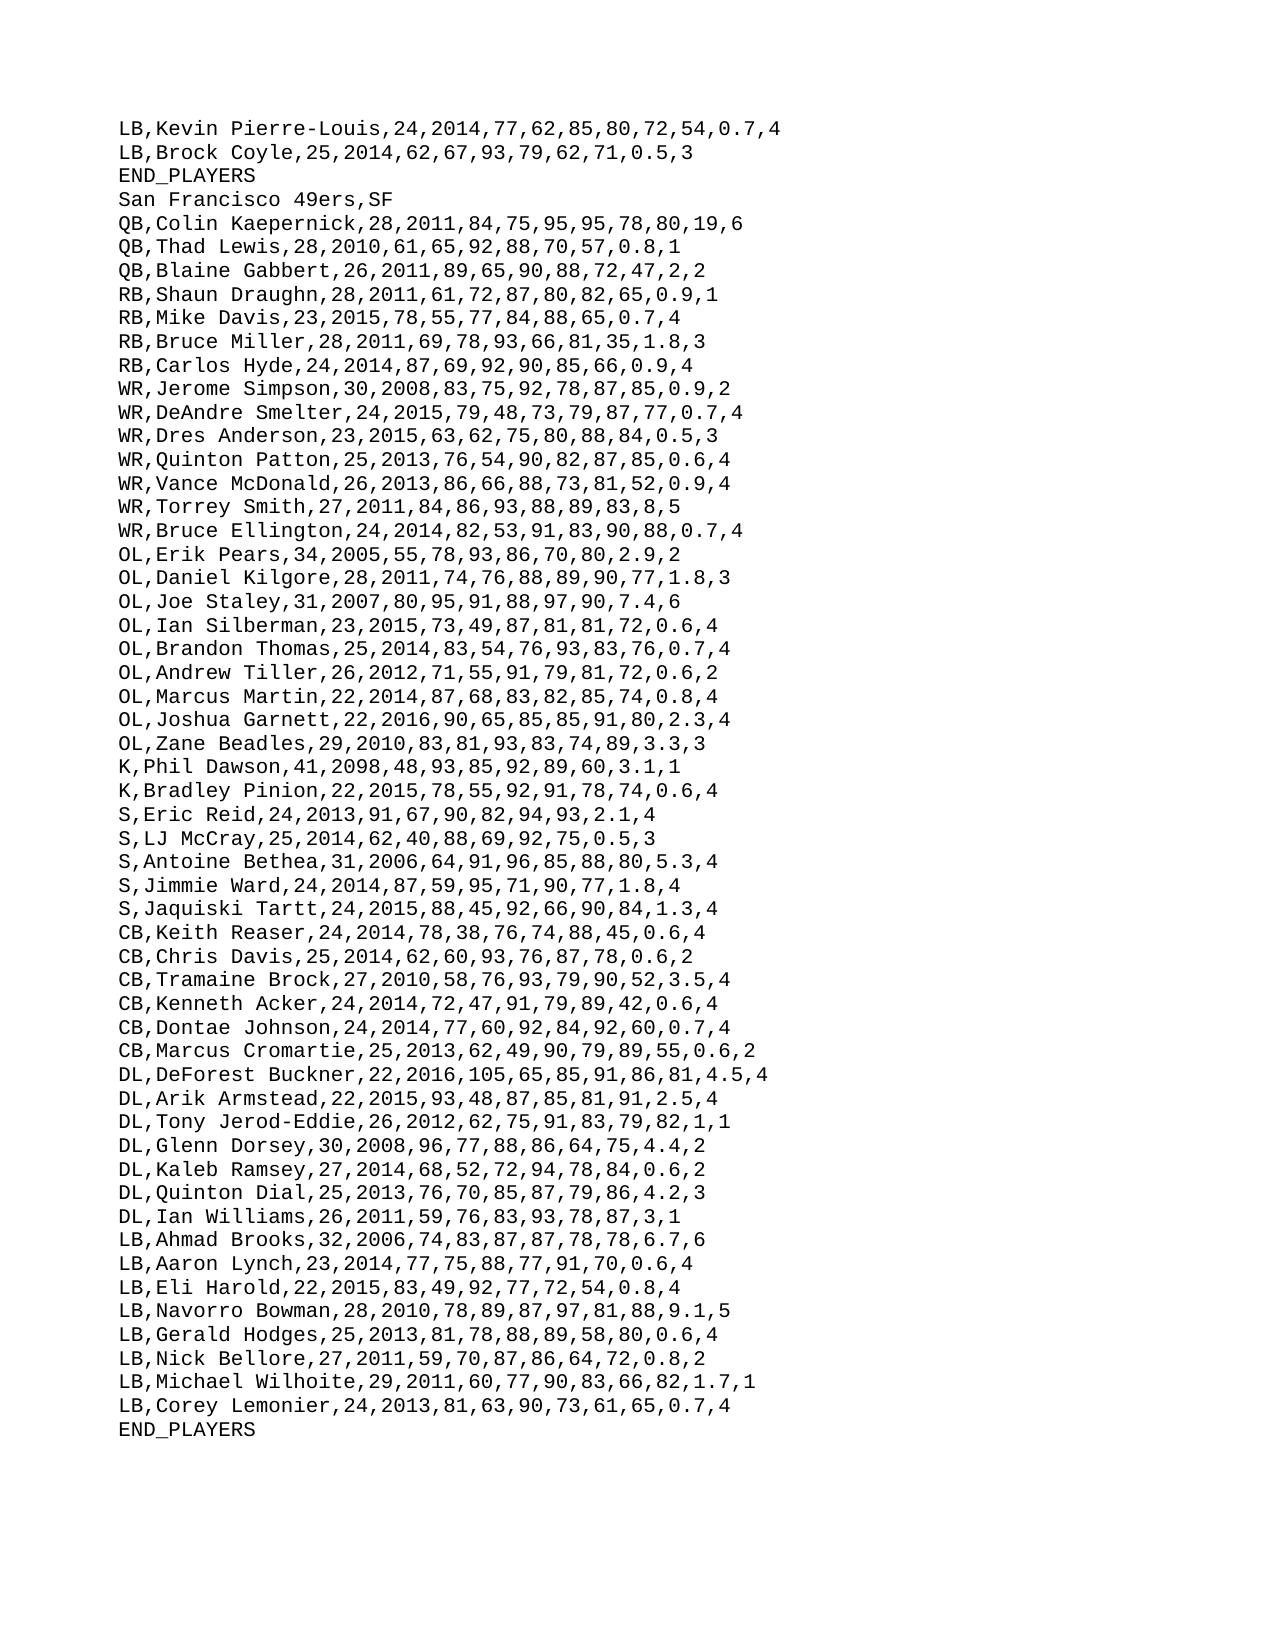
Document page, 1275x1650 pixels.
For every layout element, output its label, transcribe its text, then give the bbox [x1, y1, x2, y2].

text QB,Blaine Gabbert,26,2011,89,65,90,88,72,47,2,2 [118, 260, 1157, 284]
text LB,Navorro Bowman,28,2010,78,89,87,97,81,88,9.1,5 [118, 1300, 1157, 1324]
text OL,Erik Pears,34,2005,55,78,93,86,70,80,2.9,2 [118, 544, 1157, 567]
text K,Bradley Pinion,22,2015,78,55,92,91,78,74,0.6,4 [118, 780, 1157, 804]
text OL,Brandon Thomas,25,2014,83,54,76,93,83,76,0.7,4 [118, 638, 1157, 662]
text CB,Chris Davis,25,2014,62,60,93,76,87,78,0.6,2 [118, 946, 1157, 969]
text S,Jaquiski Tartt,24,2015,88,45,92,66,90,84,1.3,4 [118, 898, 1157, 922]
text WR,Dres Anderson,23,2015,63,62,75,80,88,84,0.5,3 [118, 426, 1157, 449]
text DL,Tony Jerod-Eddie,26,2012,62,75,91,83,79,82,1,1 [118, 1111, 1157, 1135]
text S,LJ McCray,25,2014,62,40,88,69,92,75,0.5,3 [118, 827, 1157, 851]
text WR,Quinton Patton,25,2013,76,54,90,82,87,85,0.6,4 [118, 449, 1157, 473]
text DL,Quinton Dial,25,2013,76,70,85,87,79,86,4.2,3 [118, 1182, 1157, 1206]
text RB,Mike Davis,23,2015,78,55,77,84,88,65,0.7,4 [118, 307, 1157, 331]
text LB,Ahmad Brooks,32,2006,74,83,87,87,78,78,6.7,6 [118, 1229, 1157, 1253]
text DL,DeForest Buckner,22,2016,105,65,85,91,86,81,4.5,4 [118, 1064, 1157, 1088]
text LB,Kevin Pierre-Louis,24,2014,77,62,85,80,72,54,0.7,4 [118, 118, 1157, 142]
text S,Jimmie Ward,24,2014,87,59,95,71,90,77,1.8,4 [118, 875, 1157, 898]
text K,Phil Dawson,41,2098,48,93,85,92,89,60,3.1,1 [118, 757, 1157, 780]
text LB,Michael Wilhoite,29,2011,60,77,90,83,66,82,1.7,1 [118, 1371, 1157, 1395]
text OL,Joshua Garnett,22,2016,90,65,85,85,91,80,2.3,4 [118, 709, 1157, 733]
text LB,Gerald Hodges,25,2013,81,78,88,89,58,80,0.6,4 [118, 1324, 1157, 1348]
text LB,Corey Lemonier,24,2013,81,63,90,73,61,65,0.7,4 [118, 1395, 1157, 1419]
text RB,Bruce Miller,28,2011,69,78,93,66,81,35,1.8,3 [118, 331, 1157, 354]
text LB,Nick Bellore,27,2011,59,70,87,86,64,72,0.8,2 [118, 1348, 1157, 1371]
text CB,Tramaine Brock,27,2010,58,76,93,79,90,52,3.5,4 [118, 969, 1157, 993]
text WR,Torrey Smith,27,2011,84,86,93,88,89,83,8,5 [118, 496, 1157, 520]
text DL,Glenn Dorsey,30,2008,96,77,88,86,64,75,4.4,2 [118, 1135, 1157, 1158]
text DL,Arik Armstead,22,2015,93,48,87,85,81,91,2.5,4 [118, 1088, 1157, 1111]
text END_PLAYERS [118, 165, 1157, 189]
text OL,Marcus Martin,22,2014,87,68,83,82,85,74,0.8,4 [118, 686, 1157, 709]
text END_PLAYERS [118, 1419, 1157, 1442]
text WR,DeAndre Smelter,24,2015,79,48,73,79,87,77,0.7,4 [118, 402, 1157, 426]
text OL,Zane Beadles,29,2010,83,81,93,83,74,89,3.3,3 [118, 733, 1157, 757]
text S,Eric Reid,24,2013,91,67,90,82,94,93,2.1,4 [118, 804, 1157, 827]
text DL,Ian Williams,26,2011,59,76,83,93,78,87,3,1 [118, 1206, 1157, 1229]
text CB,Keith Reaser,24,2014,78,38,76,74,88,45,0.6,4 [118, 922, 1157, 946]
text OL,Andrew Tiller,26,2012,71,55,91,79,81,72,0.6,2 [118, 662, 1157, 686]
text OL,Ian Silberman,23,2015,73,49,87,81,81,72,0.6,4 [118, 615, 1157, 638]
text DL,Kaleb Ramsey,27,2014,68,52,72,94,78,84,0.6,2 [118, 1158, 1157, 1182]
text WR,Jerome Simpson,30,2008,83,75,92,78,87,85,0.9,2 [118, 378, 1157, 402]
text OL,Daniel Kilgore,28,2011,74,76,88,89,90,77,1.8,3 [118, 567, 1157, 591]
text RB,Shaun Draughn,28,2011,61,72,87,80,82,65,0.9,1 [118, 284, 1157, 307]
text QB,Thad Lewis,28,2010,61,65,92,88,70,57,0.8,1 [118, 236, 1157, 260]
text CB,Dontae Johnson,24,2014,77,60,92,84,92,60,0.7,4 [118, 1017, 1157, 1040]
text RB,Carlos Hyde,24,2014,87,69,92,90,85,66,0.9,4 [118, 354, 1157, 378]
text LB,Eli Harold,22,2015,83,49,92,77,72,54,0.8,4 [118, 1277, 1157, 1300]
text LB,Aaron Lynch,23,2014,77,75,88,77,91,70,0.6,4 [118, 1253, 1157, 1277]
text S,Antoine Bethea,31,2006,64,91,96,85,88,80,5.3,4 [118, 851, 1157, 875]
text OL,Joe Staley,31,2007,80,95,91,88,97,90,7.4,6 [118, 591, 1157, 615]
text WR,Vance McDonald,26,2013,86,66,88,73,81,52,0.9,4 [118, 473, 1157, 496]
text QB,Colin Kaepernick,28,2011,84,75,95,95,78,80,19,6 [118, 213, 1157, 236]
text CB,Marcus Cromartie,25,2013,62,49,90,79,89,55,0.6,2 [118, 1040, 1157, 1064]
text WR,Bruce Ellington,24,2014,82,53,91,83,90,88,0.7,4 [118, 520, 1157, 544]
text LB,Brock Coyle,25,2014,62,67,93,79,62,71,0.5,3 [118, 142, 1157, 165]
text CB,Kenneth Acker,24,2014,72,47,91,79,89,42,0.6,4 [118, 993, 1157, 1017]
text San Francisco 49ers,SF [118, 189, 1157, 213]
